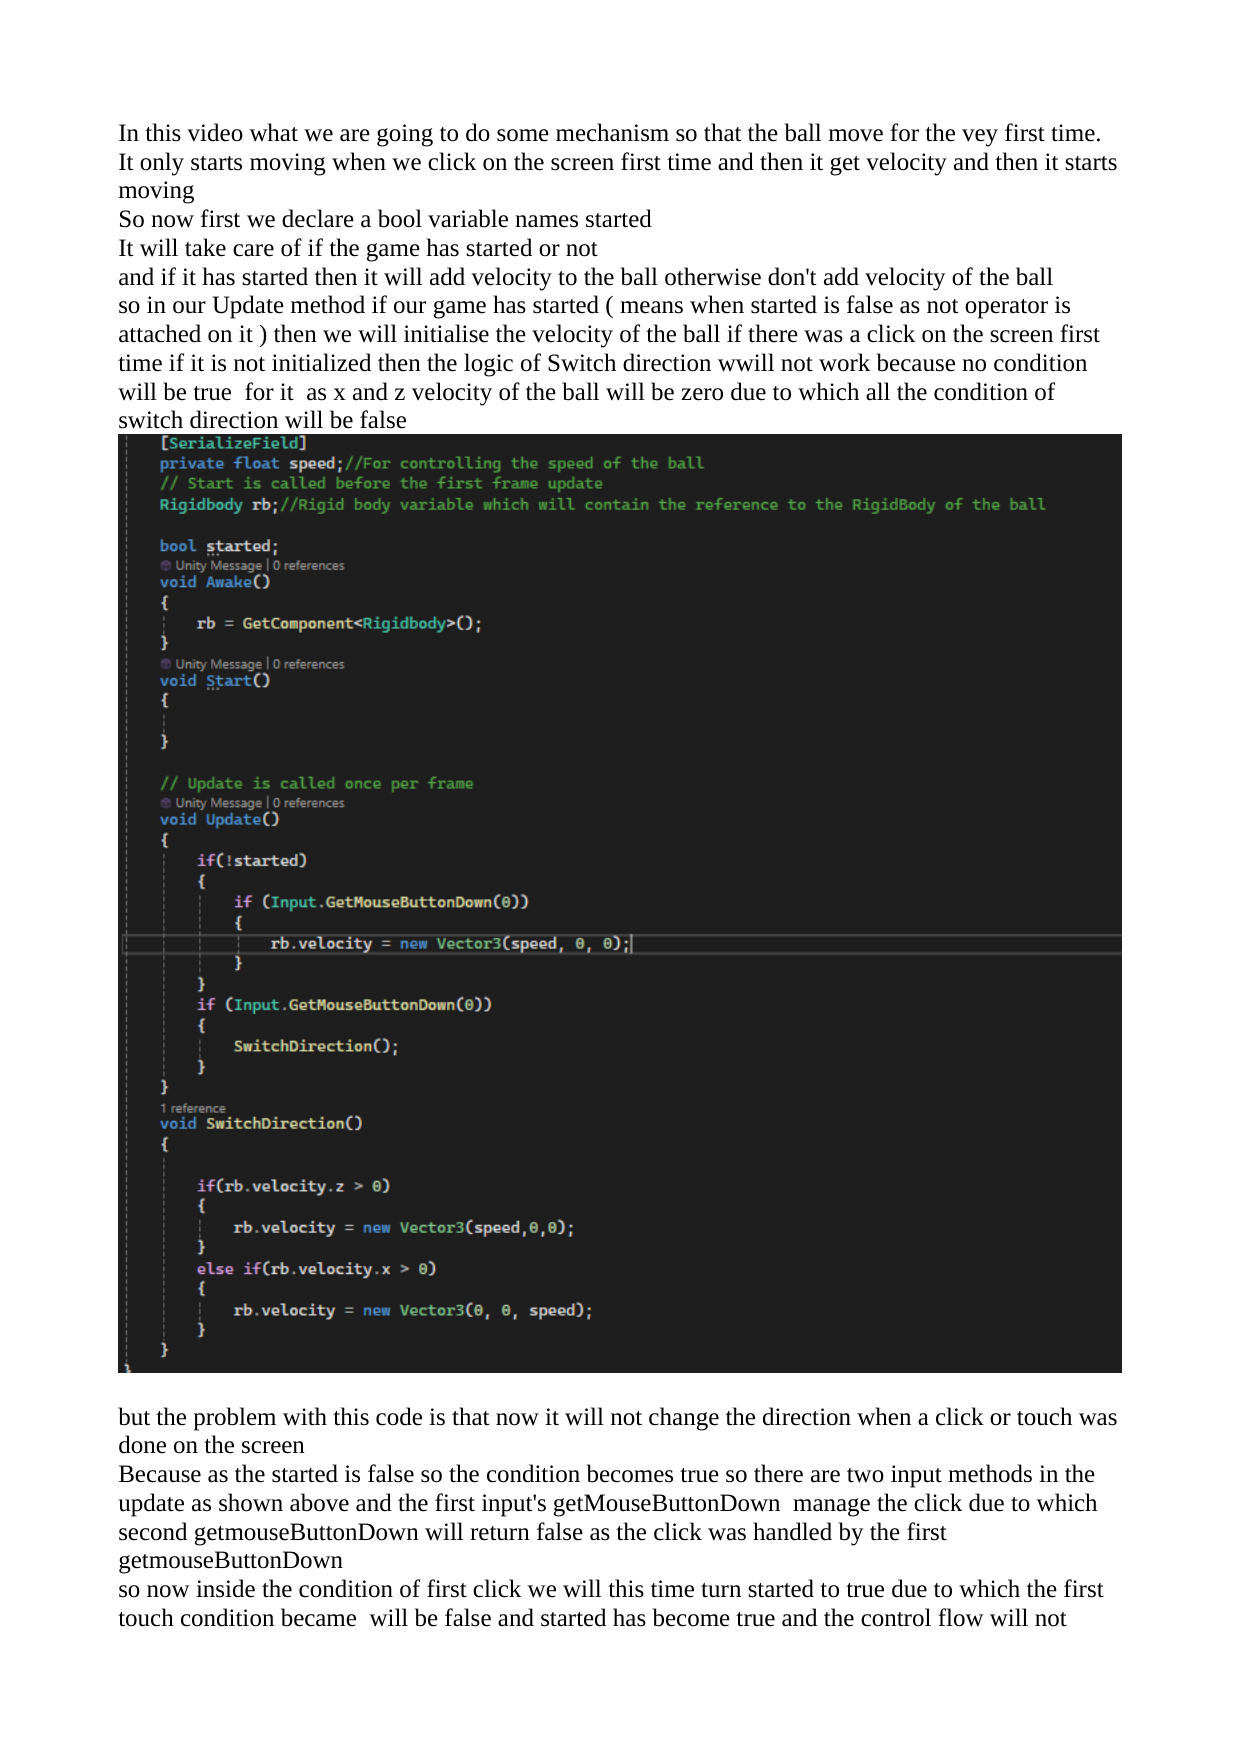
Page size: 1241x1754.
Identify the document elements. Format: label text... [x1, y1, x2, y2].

picture [118, 434, 1122, 1373]
text In this video what we are going to do some mechanism so that the ball move for the vey first time. It only starts moving when we click on the screen first time and then it get velocity and then it starts moving [118, 118, 1122, 204]
text Because as the started is false so the condition becomes true so there are two input methods in the update as shown above and the first input's getMouseButtonDown manage the click due to which second getmouseButtonDown will return false as the click was handled by the first getmouseButtonDown [118, 1459, 1122, 1574]
text but the problem with this code is that now it will not change the direction when a click or touch was done on the screen [118, 1402, 1122, 1459]
text and if it has started then it will add velocity to the ball otherwise don't add velocity of the ball [118, 262, 1122, 291]
text So now first we declare a bool variable names started [118, 204, 1122, 233]
text It will take care of if the game has started or not [118, 233, 1122, 262]
text so now inside the condition of first click we will this time turn started to true due to which the first touch condition became will be false and started has become true and the control flow will not [118, 1574, 1122, 1632]
text so in our Update method if our game has started ( means when started is false as not operator is attached on it ) then we will initialise the velocity of the ball if there was a click on the screen first time if it is not initialized then the logic of Switch direction wwill not work because no condition will be true for it as x and z velocity of the ball will be zero due to which all the condition of switch direction will be false [118, 291, 1122, 434]
